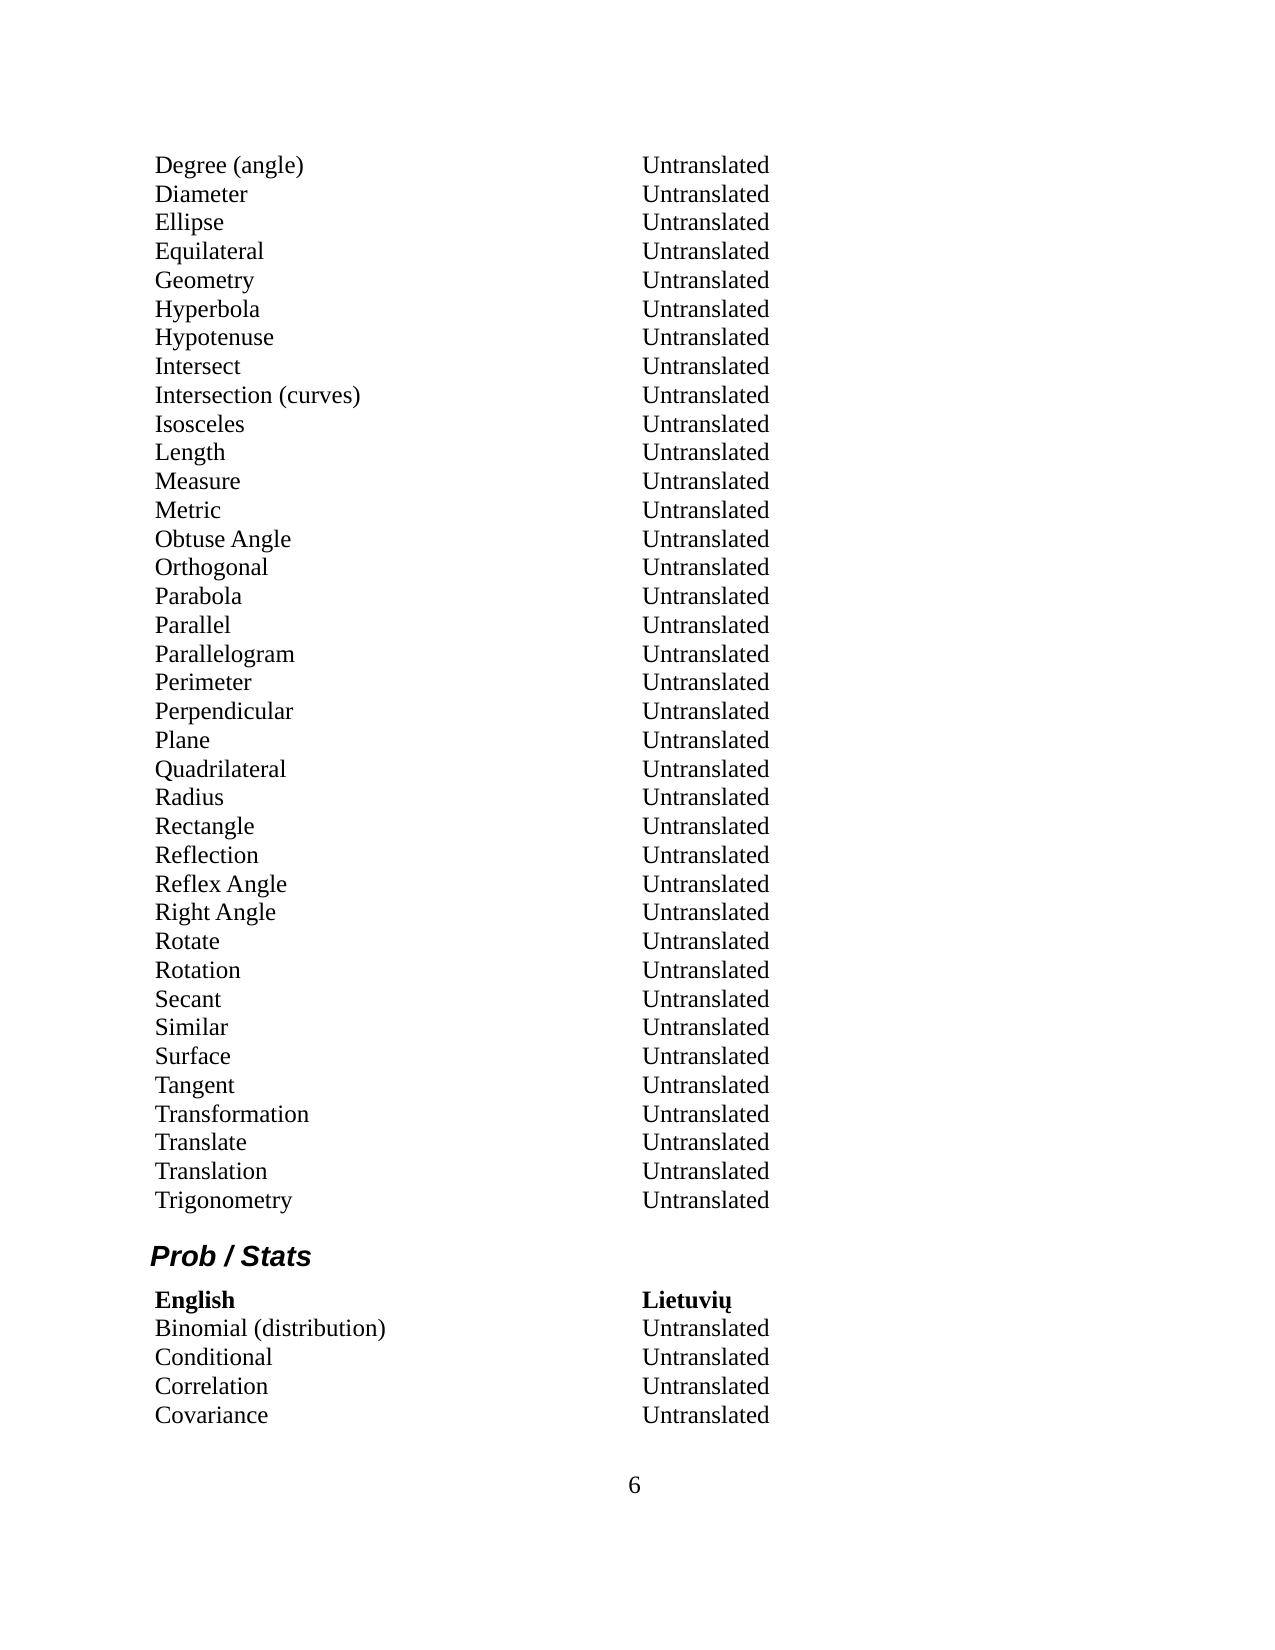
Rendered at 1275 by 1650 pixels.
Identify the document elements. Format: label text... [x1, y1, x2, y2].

table_cell Untranslated [638, 553, 1125, 581]
table_cell Hypotenuse [150, 323, 637, 351]
table_cell Untranslated [638, 380, 1125, 409]
table_cell Translation [150, 1156, 637, 1185]
table_cell Equilateral [150, 236, 637, 265]
table_cell Untranslated [638, 1013, 1125, 1041]
table_header Lietuvių [638, 1285, 1125, 1313]
table_cell Similar [150, 1013, 637, 1041]
table_cell Untranslated [638, 811, 1125, 840]
table_cell Untranslated [638, 1400, 1125, 1428]
table_cell Untranslated [638, 179, 1125, 207]
table_cell Untranslated [638, 984, 1125, 1012]
table_cell Untranslated [638, 1185, 1125, 1214]
table_cell Measure [150, 466, 637, 495]
table_cell Length [150, 438, 637, 466]
table_cell Untranslated [638, 955, 1125, 984]
table_cell Rectangle [150, 811, 637, 840]
table_cell Conditional [150, 1342, 637, 1371]
table_cell Covariance [150, 1400, 637, 1428]
table_cell Untranslated [638, 323, 1125, 351]
table_cell Untranslated [638, 1371, 1125, 1400]
table_cell Untranslated [638, 1041, 1125, 1070]
table_cell Untranslated [638, 783, 1125, 811]
table_cell Obtuse Angle [150, 524, 637, 552]
table_cell Parallel [150, 610, 637, 639]
table_cell Untranslated [638, 1070, 1125, 1099]
table_cell Untranslated [638, 581, 1125, 610]
table_cell Untranslated [638, 466, 1125, 495]
table_cell Untranslated [638, 351, 1125, 380]
table_cell Rotation [150, 955, 637, 984]
table_cell Untranslated [638, 696, 1125, 725]
table_cell Plane [150, 725, 637, 754]
table_cell Untranslated [638, 639, 1125, 667]
table_cell Untranslated [638, 495, 1125, 524]
subtitle Prob / Stats [150, 1239, 1125, 1272]
table_cell Untranslated [638, 150, 1125, 179]
table_cell Untranslated [638, 208, 1125, 236]
table_cell Orthogonal [150, 553, 637, 581]
table_cell Metric [150, 495, 637, 524]
table_cell Untranslated [638, 840, 1125, 869]
table_cell Untranslated [638, 754, 1125, 782]
table_cell Untranslated [638, 438, 1125, 466]
table_cell Untranslated [638, 409, 1125, 437]
table_cell Tangent [150, 1070, 637, 1099]
table_cell Surface [150, 1041, 637, 1070]
table_cell Translate [150, 1128, 637, 1156]
table_cell Radius [150, 783, 637, 811]
table_cell Degree (angle) [150, 150, 637, 179]
table_cell Binomial (distribution) [150, 1314, 637, 1342]
table_cell Parabola [150, 581, 637, 610]
table_cell Untranslated [638, 236, 1125, 265]
table_cell Untranslated [638, 1099, 1125, 1127]
table_cell Hyperbola [150, 294, 637, 322]
table_cell Quadrilateral [150, 754, 637, 782]
table_cell Untranslated [638, 926, 1125, 955]
table_cell Perimeter [150, 668, 637, 696]
table_cell Parallelogram [150, 639, 637, 667]
table_cell Untranslated [638, 869, 1125, 897]
table_cell Untranslated [638, 1128, 1125, 1156]
table_cell Perpendicular [150, 696, 637, 725]
table_cell Diameter [150, 179, 637, 207]
table_header English [150, 1285, 637, 1313]
table_cell Intersect [150, 351, 637, 380]
table_cell Rotate [150, 926, 637, 955]
table_cell Trigonometry [150, 1185, 637, 1214]
table_cell Right Angle [150, 898, 637, 926]
table_cell Ellipse [150, 208, 637, 236]
table_cell Untranslated [638, 668, 1125, 696]
table_cell Correlation [150, 1371, 637, 1400]
table_cell Isosceles [150, 409, 637, 437]
table_cell Reflex Angle [150, 869, 637, 897]
table_cell Untranslated [638, 294, 1125, 322]
table_cell Geometry [150, 265, 637, 294]
table_cell Untranslated [638, 610, 1125, 639]
table_cell Reflection [150, 840, 637, 869]
table_cell Secant [150, 984, 637, 1012]
table_cell Untranslated [638, 265, 1125, 294]
table_cell Untranslated [638, 1156, 1125, 1185]
table_cell Untranslated [638, 1342, 1125, 1371]
table_cell Untranslated [638, 1314, 1125, 1342]
table_cell Untranslated [638, 898, 1125, 926]
table_cell Transformation [150, 1099, 637, 1127]
table_cell Untranslated [638, 725, 1125, 754]
table_cell Intersection (curves) [150, 380, 637, 409]
table_cell Untranslated [638, 524, 1125, 552]
